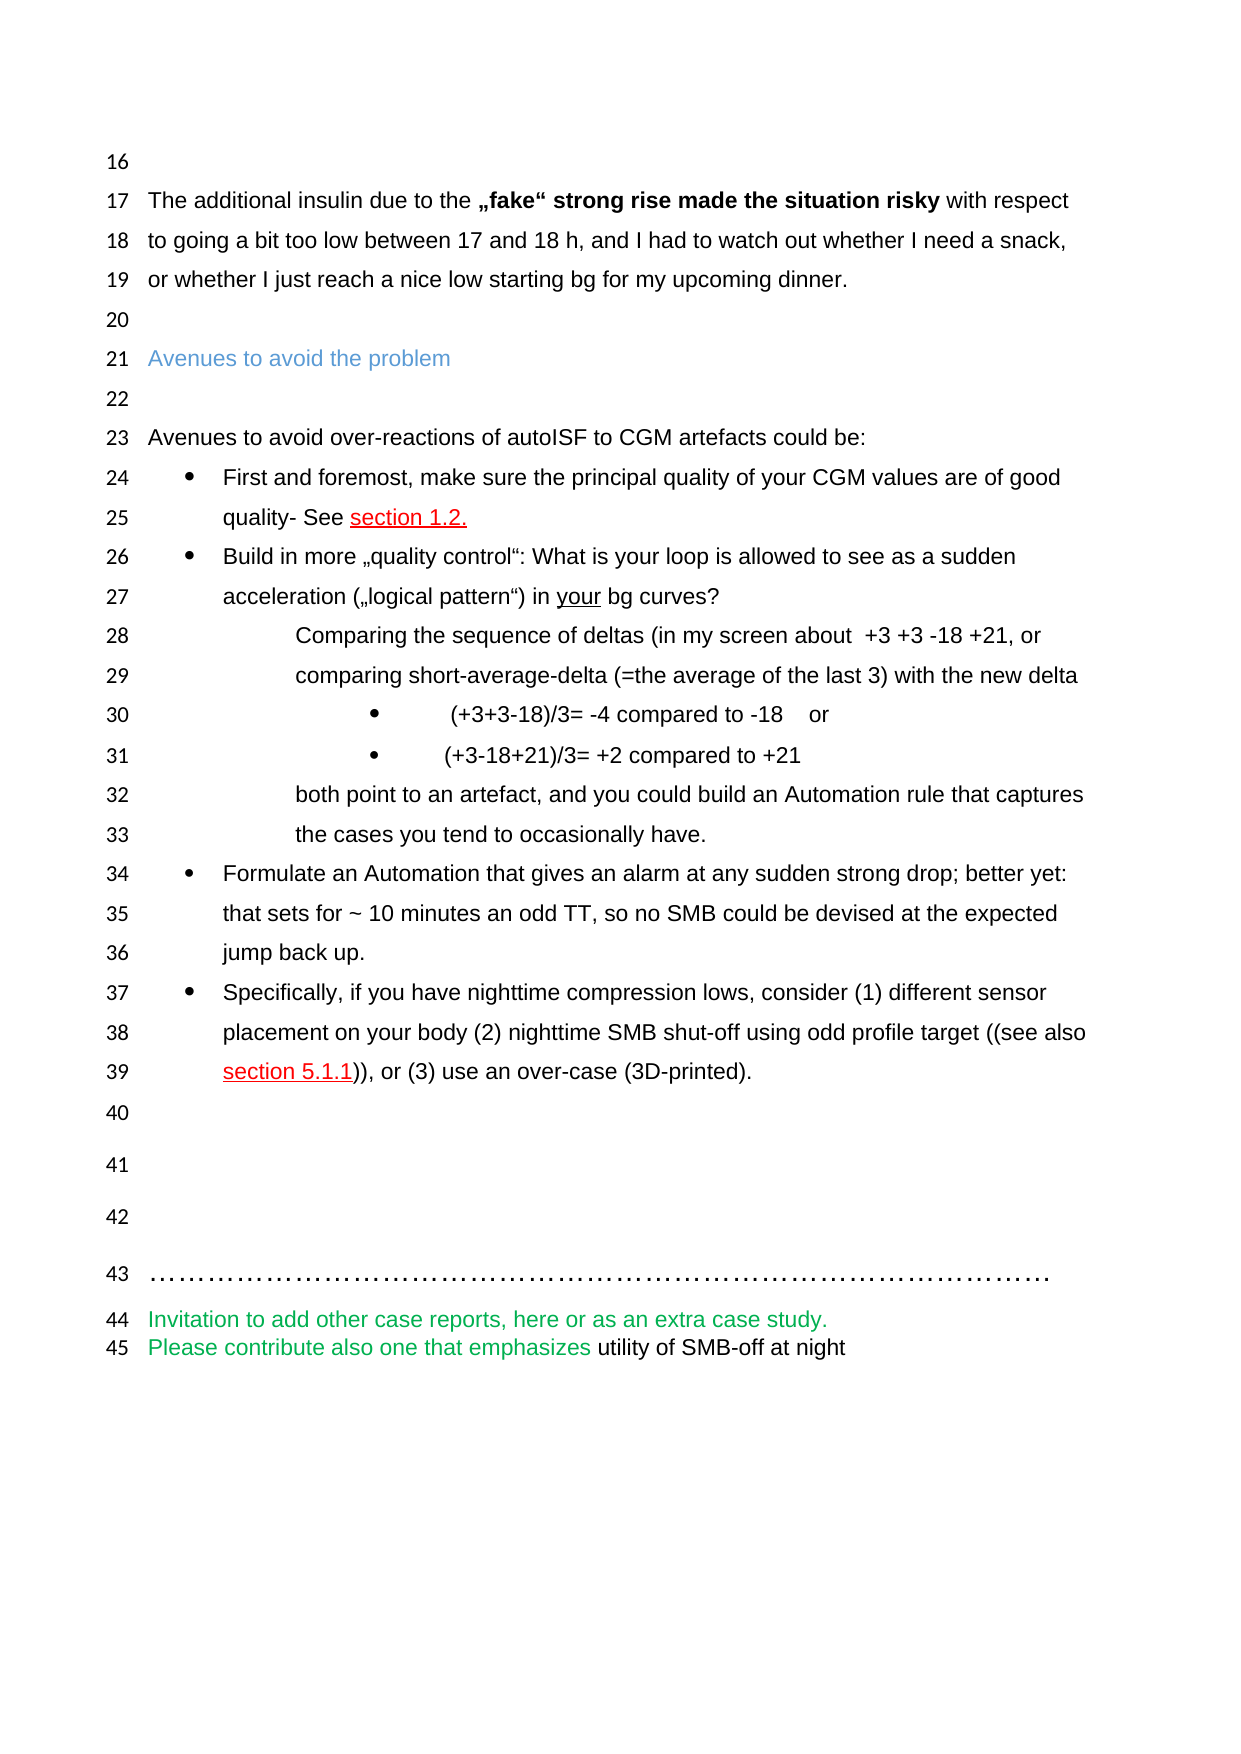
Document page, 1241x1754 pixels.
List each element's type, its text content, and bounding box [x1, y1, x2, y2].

text The additional insulin due to the „fake“ strong rise made the situation risky with respect to going a bit too low between 17 and 18 h, and I had to watch out whether I need a snack, or whether I just reach a nice low starting bg for my upcoming dinner. [148, 187, 1093, 292]
text Avenues to avoid over-reactions of autoISF to CGM artefacts could be: [148, 424, 1093, 450]
text Comparing the sequence of deltas (in my screen about +3 +3 -18 +21, or comparing short-average-delta (=the average of the last 3) with the new delta [295, 622, 1093, 688]
text Invitation to add other case reports, here or as an extra case study. Please contribute also one that emphasizes utility of SMB-off at night [148, 1306, 1093, 1361]
list Formulate an Automation that gives an alarm at any sudden strong drop; better yet: that sets for ~ 10 minutes an odd TT, so no SMB could be devised at the expected jump back up. [185, 860, 1093, 965]
list (+3-18+21)/3= +2 compared to +21 [370, 742, 1093, 768]
list (+3+3-18)/3= -4 compared to -18 or [370, 701, 1093, 728]
list Build in more „quality control“: What is your loop is allowed to see as a sudden acceleration („logical pattern“) in your bg curves? [185, 543, 1093, 609]
text both point to an artefact, and you could build an Automation rule that captures the cases you tend to occasionally have. [295, 781, 1093, 847]
text Avenues to avoid the problem [148, 345, 1093, 371]
text ………………………………………………………………………………… [148, 1254, 1093, 1288]
list Specifically, if you have nighttime compression lows, consider (1) different sensor placement on your body (2) nighttime SMB shut-off using odd profile target ((see also section 5.1.1)), or (3) use an over-case (3D-printed). [185, 978, 1093, 1084]
list First and foremost, make sure the principal quality of your CGM values are of good quality- See section 1.2. [185, 463, 1093, 530]
